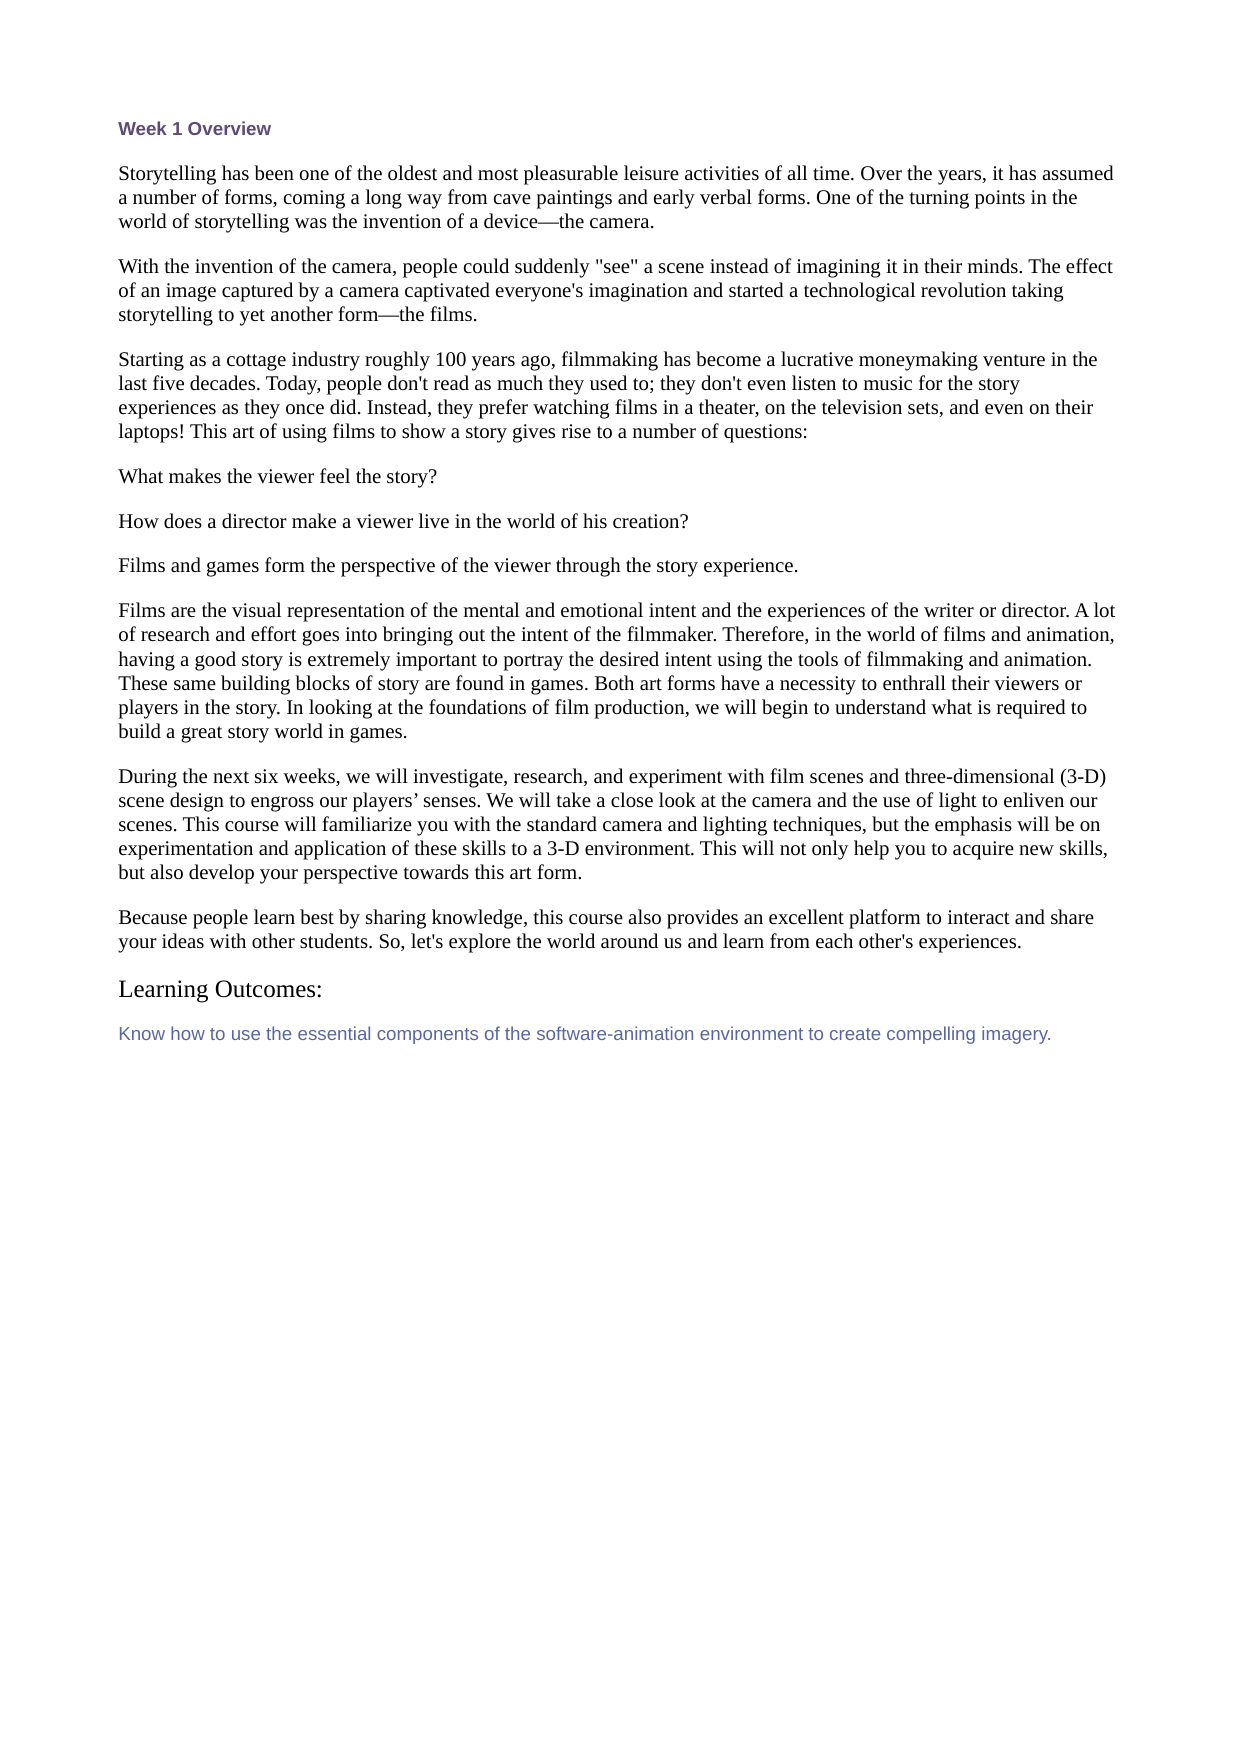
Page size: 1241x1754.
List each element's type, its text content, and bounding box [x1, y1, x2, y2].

text What makes the viewer feel the story? [118, 464, 1122, 488]
text Films are the visual representation of the mental and emotional intent and the experiences of the writer or director. A lot of research and effort goes into bringing out the intent of the filmmaker. Therefore, in the world of films and animation, having a good story is extremely important to portray the desired intent using the tools of filmmaking and animation. These same building blocks of story are found in games. Both art forms have a necessity to enthrall their viewers or players in the story. In looking at the foundations of film production, we will begin to understand what is required to build a great story world in games. [118, 598, 1122, 743]
text Starting as a cottage industry roughly 100 years ago, filmmaking has become a lucrative moneymaking venture in the last five decades. Today, people don't read as much they used to; they don't even listen to music for the story experiences as they once did. Instead, they prefer watching films in a theater, on the television sets, and even on their laptops! This art of using films to show a story gives rise to a number of questions: [118, 347, 1122, 443]
text With the invention of the camera, people could suddenly "see" a scene instead of imagining it in their minds. The effect of an image captured by a camera captivated everyone's imagination and started a technological revolution taking storytelling to yet another form—the films. [118, 253, 1122, 326]
text Know how to use the essential components of the software-animation environment to create compelling imagery. [118, 1023, 1122, 1045]
text During the next six weeks, we will investigate, research, and experiment with film scenes and three-dimensional (3-D) scene design to engross our players’ senses. We will take a close look at the camera and the use of light to enliven our scenes. This course will familiarize you with the standard camera and lighting techniques, but the emphasis will be on experimentation and application of these skills to a 3-D environment. This will not only help you to acquire new skills, but also develop your perspective towards this art form. [118, 763, 1122, 884]
text Because people learn best by sharing knowledge, this course also provides an excellent platform to interact and share your ideas with other students. So, let's explore the world around us and learn from each other's experiences. [118, 905, 1122, 953]
text Week 1 Overview [118, 118, 1122, 140]
text Films and games form the perspective of the viewer through the story experience. [118, 553, 1122, 577]
text Storytelling has been one of the oldest and most pleasurable leisure activities of all time. Over the years, it has assumed a number of forms, coming a long way from cave paintings and early verbal forms. One of the turning points in the world of storytelling was the invention of a device—the camera. [118, 161, 1122, 233]
text Learning Outcomes: [118, 974, 1122, 1002]
text How does a director make a viewer live in the world of his creation? [118, 508, 1122, 533]
